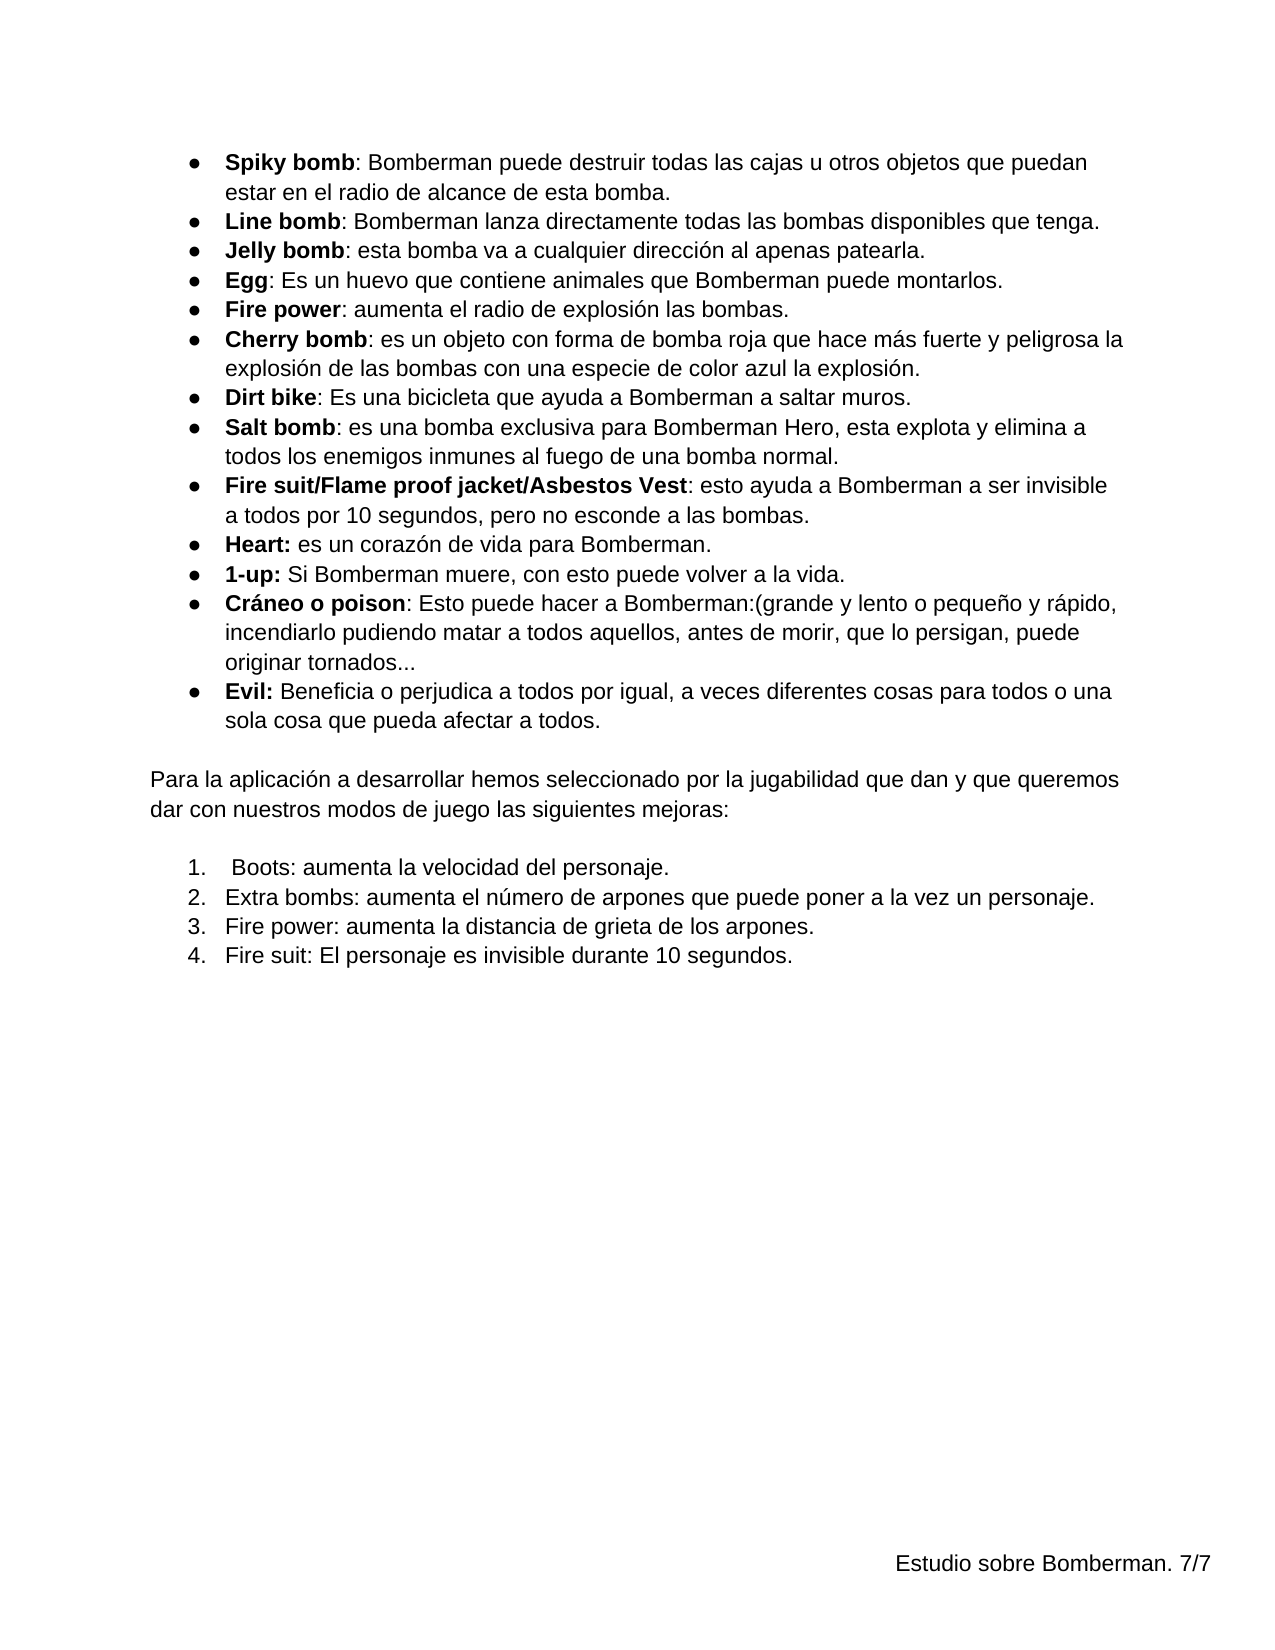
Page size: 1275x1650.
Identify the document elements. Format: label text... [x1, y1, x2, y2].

list Fire suit: El personaje es invisible durante 10 segundos. [187, 943, 1125, 969]
list Fire power: aumenta la distancia de grieta de los arpones. [187, 914, 1125, 939]
list Fire suit/Flame proof jacket/Asbestos Vest: esto ayuda a Bomberman a ser invisible a todos por 10 segundos, pero no esconde a las bombas. [187, 473, 1125, 528]
list Evil: Beneficia o perjudica a todos por igual, a veces diferentes cosas para todos o una sola cosa que pueda afectar a todos. [187, 679, 1125, 734]
list Boots: aumenta la velocidad del personaje. [187, 855, 1125, 881]
list Fire power: aumenta el radio de explosión las bombas. [187, 297, 1125, 322]
list Jelly bomb: esta bomba va a cualquier dirección al apenas patearla. [187, 238, 1125, 264]
list Salt bomb: es una bomba exclusiva para Bomberman Hero, esta explota y elimina a todos los enemigos inmunes al fuego de una bomba normal. [187, 414, 1125, 469]
list 1-up: Si Bomberman muere, con esto puede volver a la vida. [187, 561, 1125, 587]
list Egg: Es un huevo que contiene animales que Bomberman puede montarlos. [187, 267, 1125, 293]
text Para la aplicación a desarrollar hemos seleccionado por la jugabilidad que dan y que queremos dar con nuestros modos de juego las siguientes mejoras: [150, 767, 1125, 822]
list Line bomb: Bomberman lanza directamente todas las bombas disponibles que tenga. [187, 209, 1125, 234]
list Spiky bomb: Bomberman puede destruir todas las cajas u otros objetos que puedan estar en el radio de alcance de esta bomba. [187, 150, 1125, 205]
list Cherry bomb: es un objeto con forma de bomba roja que hace más fuerte y peligrosa la explosión de las bombas con una especie de color azul la explosión. [187, 326, 1125, 381]
list Cráneo o poison: Esto puede hacer a Bomberman:(grande y lento o pequeño y rápido, incendiarlo pudiendo matar a todos aquellos, antes de morir, que lo persigan, puede originar tornados... [187, 591, 1125, 675]
list Heart: es un corazón de vida para Bomberman. [187, 532, 1125, 557]
list Extra bombs: aumenta el número de arpones que puede poner a la vez un personaje. [187, 884, 1125, 910]
list Dirt bike: Es una bicicleta que ayuda a Bomberman a saltar muros. [187, 385, 1125, 411]
